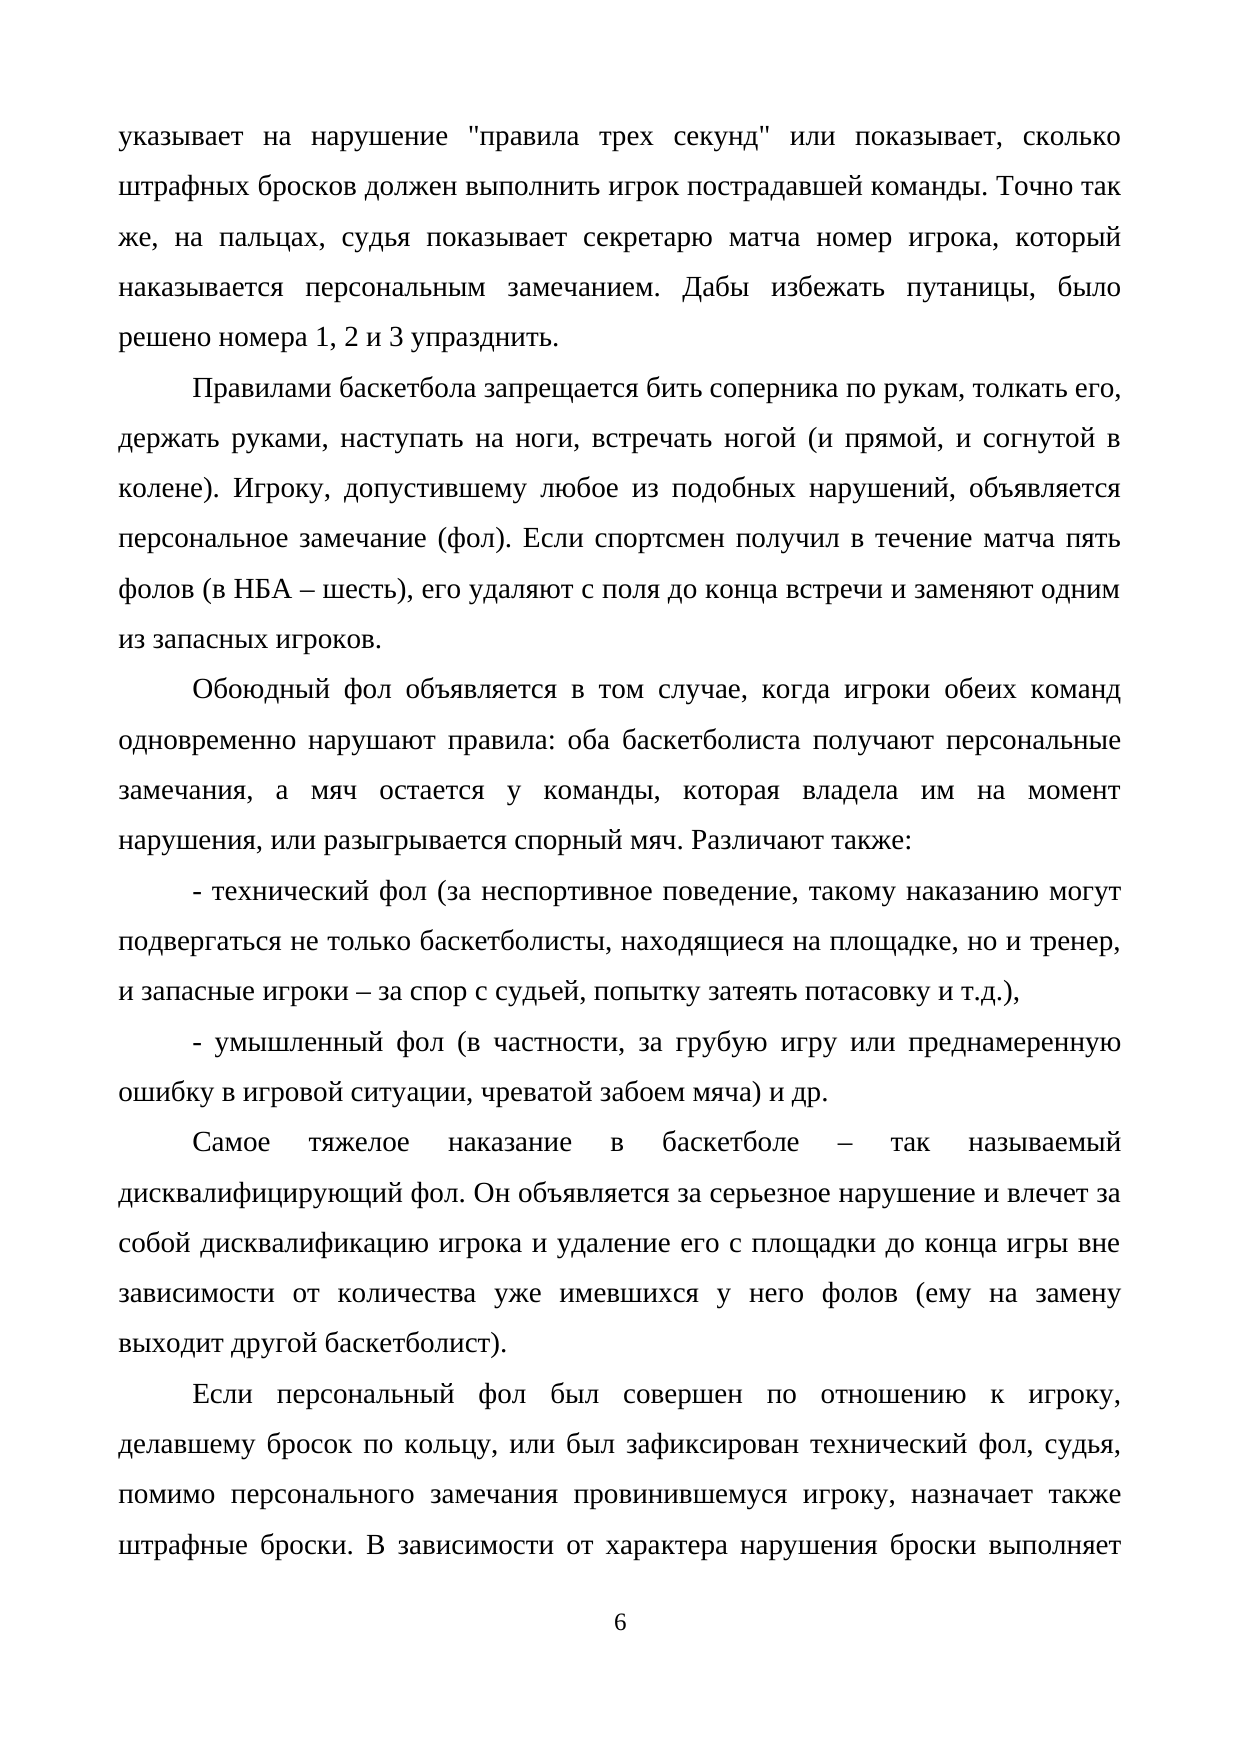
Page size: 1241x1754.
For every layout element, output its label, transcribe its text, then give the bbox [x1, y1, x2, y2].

text Самое тяжелое наказание в баскетболе – так называемый дисквалифицирующий фол. Он объявляется за серьезное нарушение и влечет за собой дисквалификацию игрока и удаление его с площадки до конца игры вне зависимости от количества уже имевшихся у него фолов (ему на замену выходит другой баскетболист). [118, 1124, 1122, 1359]
text - технический фол (за неспортивное поведение, такому наказанию могут подвергаться не только баскетболисты, находящиеся на площадке, но и тренер, и запасные игроки – за спор с судьей, попытку затеять потасовку и т.д.), [118, 873, 1122, 1007]
text - умышленный фол (в частности, за грубую игру или преднамеренную ошибку в игровой ситуации, чреватой забоем мяча) и др. [118, 1024, 1122, 1108]
text указывает на нарушение "правила трех секунд" или показывает, сколько штрафных бросков должен выполнить игрок пострадавшей команды. Точно так же, на пальцах, судья показывает секретарю матча номер игрока, который наказывается персональным замечанием. Дабы избежать путаницы, было решено номера 1, 2 и 3 упразднить. [118, 118, 1122, 353]
text Если персональный фол был совершен по отношению к игроку, делавшему бросок по кольцу, или был зафиксирован технический фол, судья, помимо персонального замечания провинившемуся игроку, назначает также штрафные броски. В зависимости от характера нарушения броски выполняет [118, 1376, 1122, 1560]
text Правилами баскетбола запрещается бить соперника по рукам, толкать его, держать руками, наступать на ноги, встречать ногой (и прямой, и согнутой в колене). Игроку, допустившему любое из подобных нарушений, объявляется персональное замечание (фол). Если спортсмен получил в течение матча пять фолов (в НБА – шесть), его удаляют с поля до конца встречи и заменяют одним из запасных игроков. [118, 370, 1122, 655]
text Обоюдный фол объявляется в том случае, когда игроки обеих команд одновременно нарушают правила: оба баскетболиста получают персональные замечания, а мяч остается у команды, которая владела им на момент нарушения, или разыгрывается спорный мяч. Различают также: [118, 672, 1122, 856]
